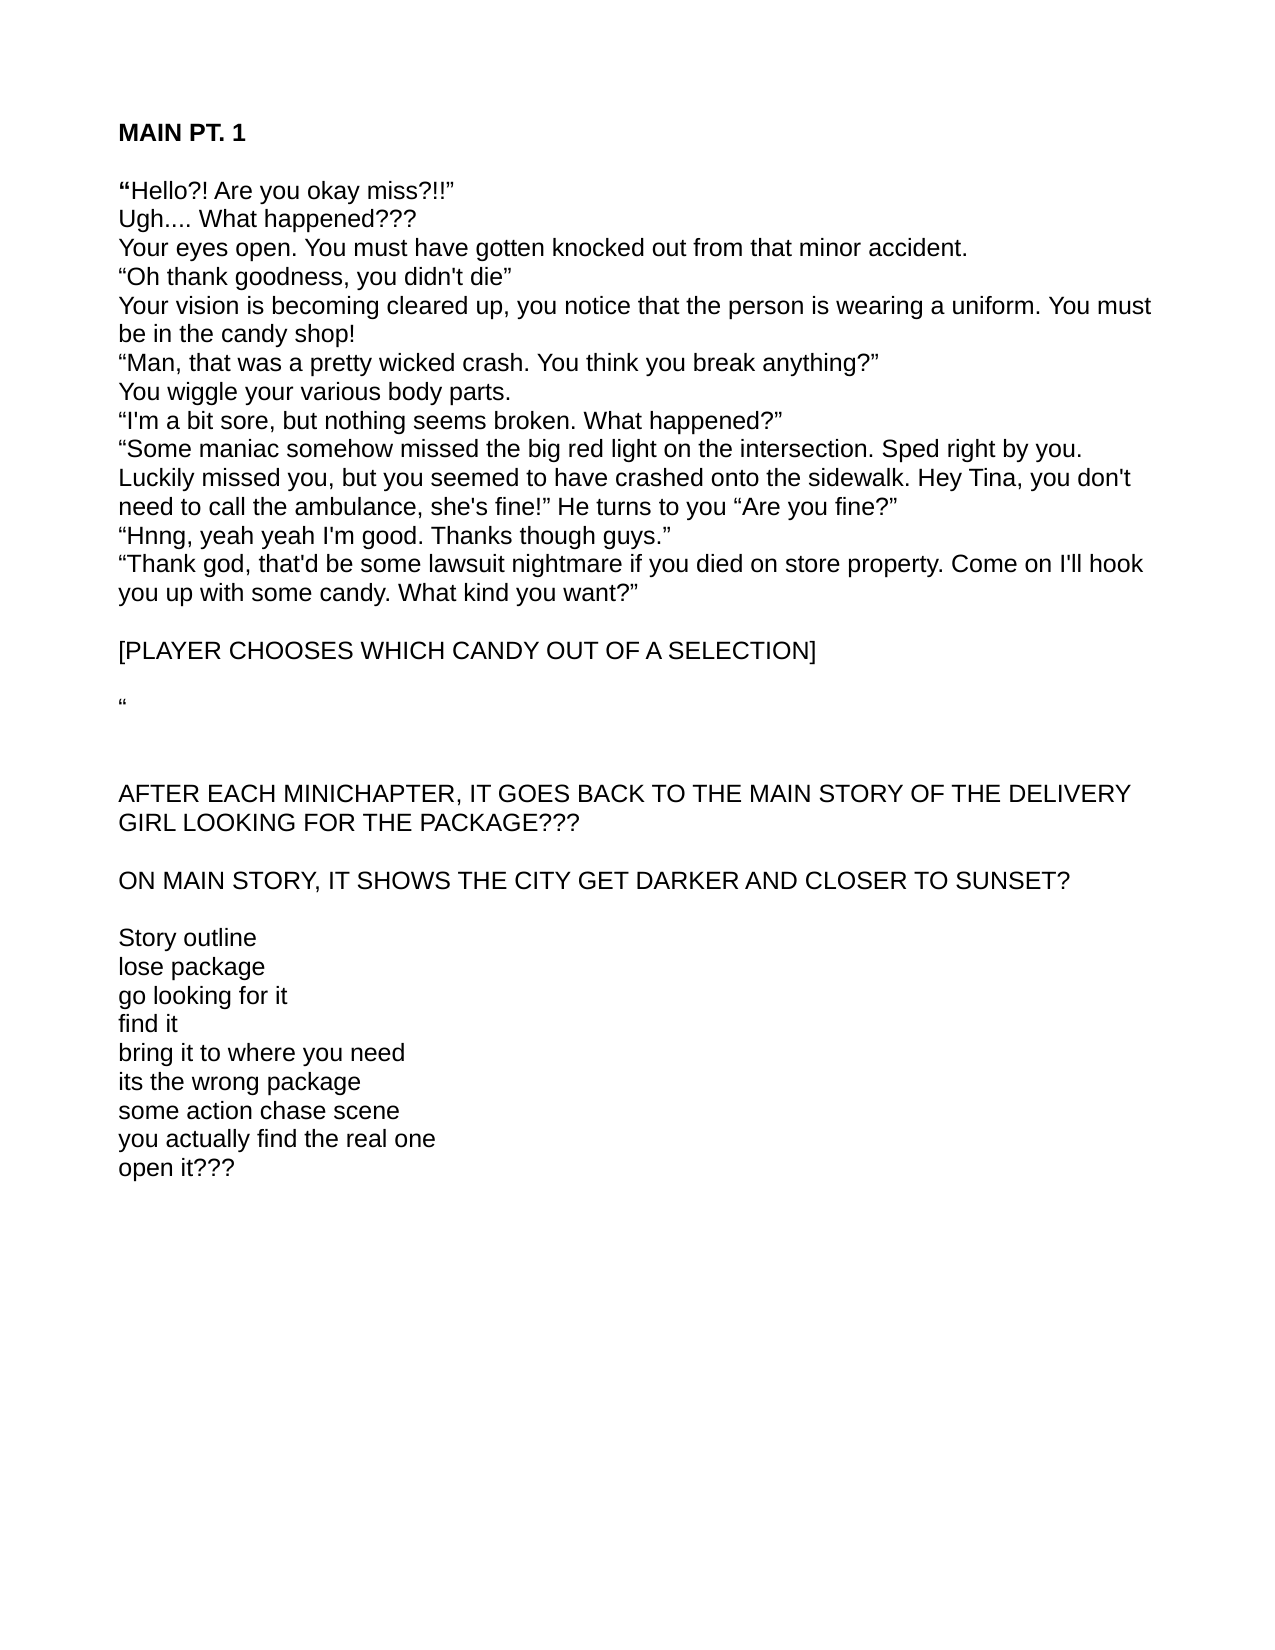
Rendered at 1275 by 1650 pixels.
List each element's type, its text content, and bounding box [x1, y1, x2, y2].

text lose package [118, 952, 1157, 981]
text “ [118, 693, 1157, 722]
text ON MAIN STORY, IT SHOWS THE CITY GET DARKER AND CLOSER TO SUNSET? [118, 866, 1157, 894]
text go looking for it [118, 981, 1157, 1009]
text “Hnng, yeah yeah I'm good. Thanks though guys.” [118, 521, 1157, 549]
text MAIN PT. 1 [118, 118, 1157, 147]
text “Thank god, that'd be some lawsuit nightmare if you died on store property. Come on I'll hook you up with some candy. What kind you want?” [118, 549, 1157, 607]
text Your vision is becoming cleared up, you notice that the person is wearing a uniform. You must be in the candy shop! [118, 291, 1157, 348]
text “Hello?! Are you okay miss?!!” [118, 176, 1157, 204]
text bring it to where you need [118, 1038, 1157, 1067]
text “Oh thank goodness, you didn't die” [118, 262, 1157, 291]
text AFTER EACH MINICHAPTER, IT GOES BACK TO THE MAIN STORY OF THE DELIVERY GIRL LOOKING FOR THE PACKAGE??? [118, 779, 1157, 837]
text “Some maniac somehow missed the big red light on the intersection. Sped right by you. Luckily missed you, but you seemed to have crashed onto the sidewalk. Hey Tina, you don't need to call the ambulance, she's fine!” He turns to you “Are you fine?” [118, 434, 1157, 521]
text Ugh.... What happened??? [118, 204, 1157, 233]
text [PLAYER CHOOSES WHICH CANDY OUT OF A SELECTION] [118, 636, 1157, 664]
text “I'm a bit sore, but nothing seems broken. What happened?” [118, 406, 1157, 434]
text its the wrong package [118, 1067, 1157, 1096]
text open it??? [118, 1153, 1157, 1182]
text you actually find the real one [118, 1124, 1157, 1153]
text You wiggle your various body parts. [118, 377, 1157, 406]
text Story outline [118, 923, 1157, 952]
text “Man, that was a pretty wicked crash. You think you break anything?” [118, 348, 1157, 377]
text some action chase scene [118, 1096, 1157, 1124]
text find it [118, 1009, 1157, 1038]
text Your eyes open. You must have gotten knocked out from that minor accident. [118, 233, 1157, 262]
